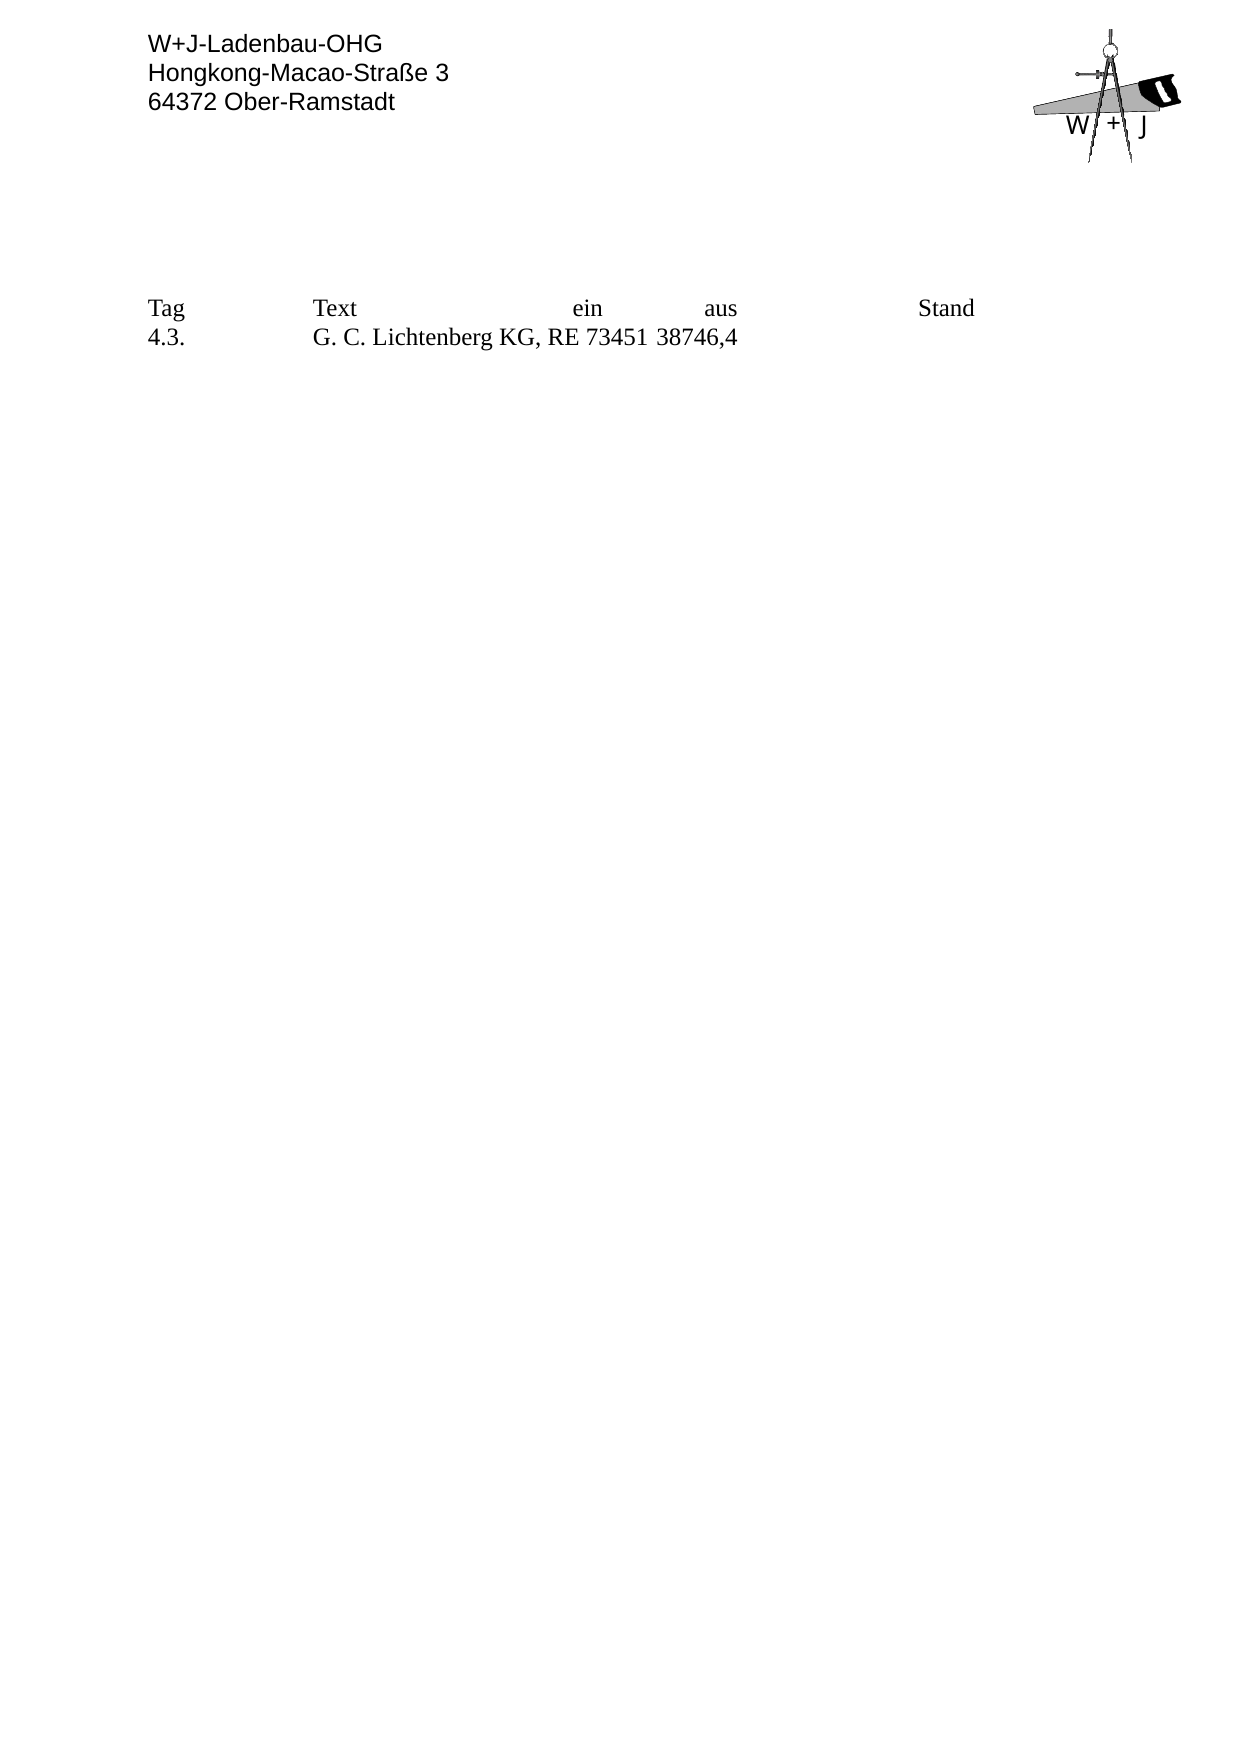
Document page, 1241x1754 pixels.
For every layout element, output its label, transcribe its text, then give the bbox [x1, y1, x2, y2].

text W+J-Ladenbau-OHG Hongkong-Macao-Straße 3 64372 Ober-Ramstadt [148, 29, 1109, 116]
text Tag Text ein aus Stand 4.3. G. C. Lichtenberg KG, RE 73451 38746,4 [148, 293, 1181, 350]
text [1112, 29, 1181, 100]
